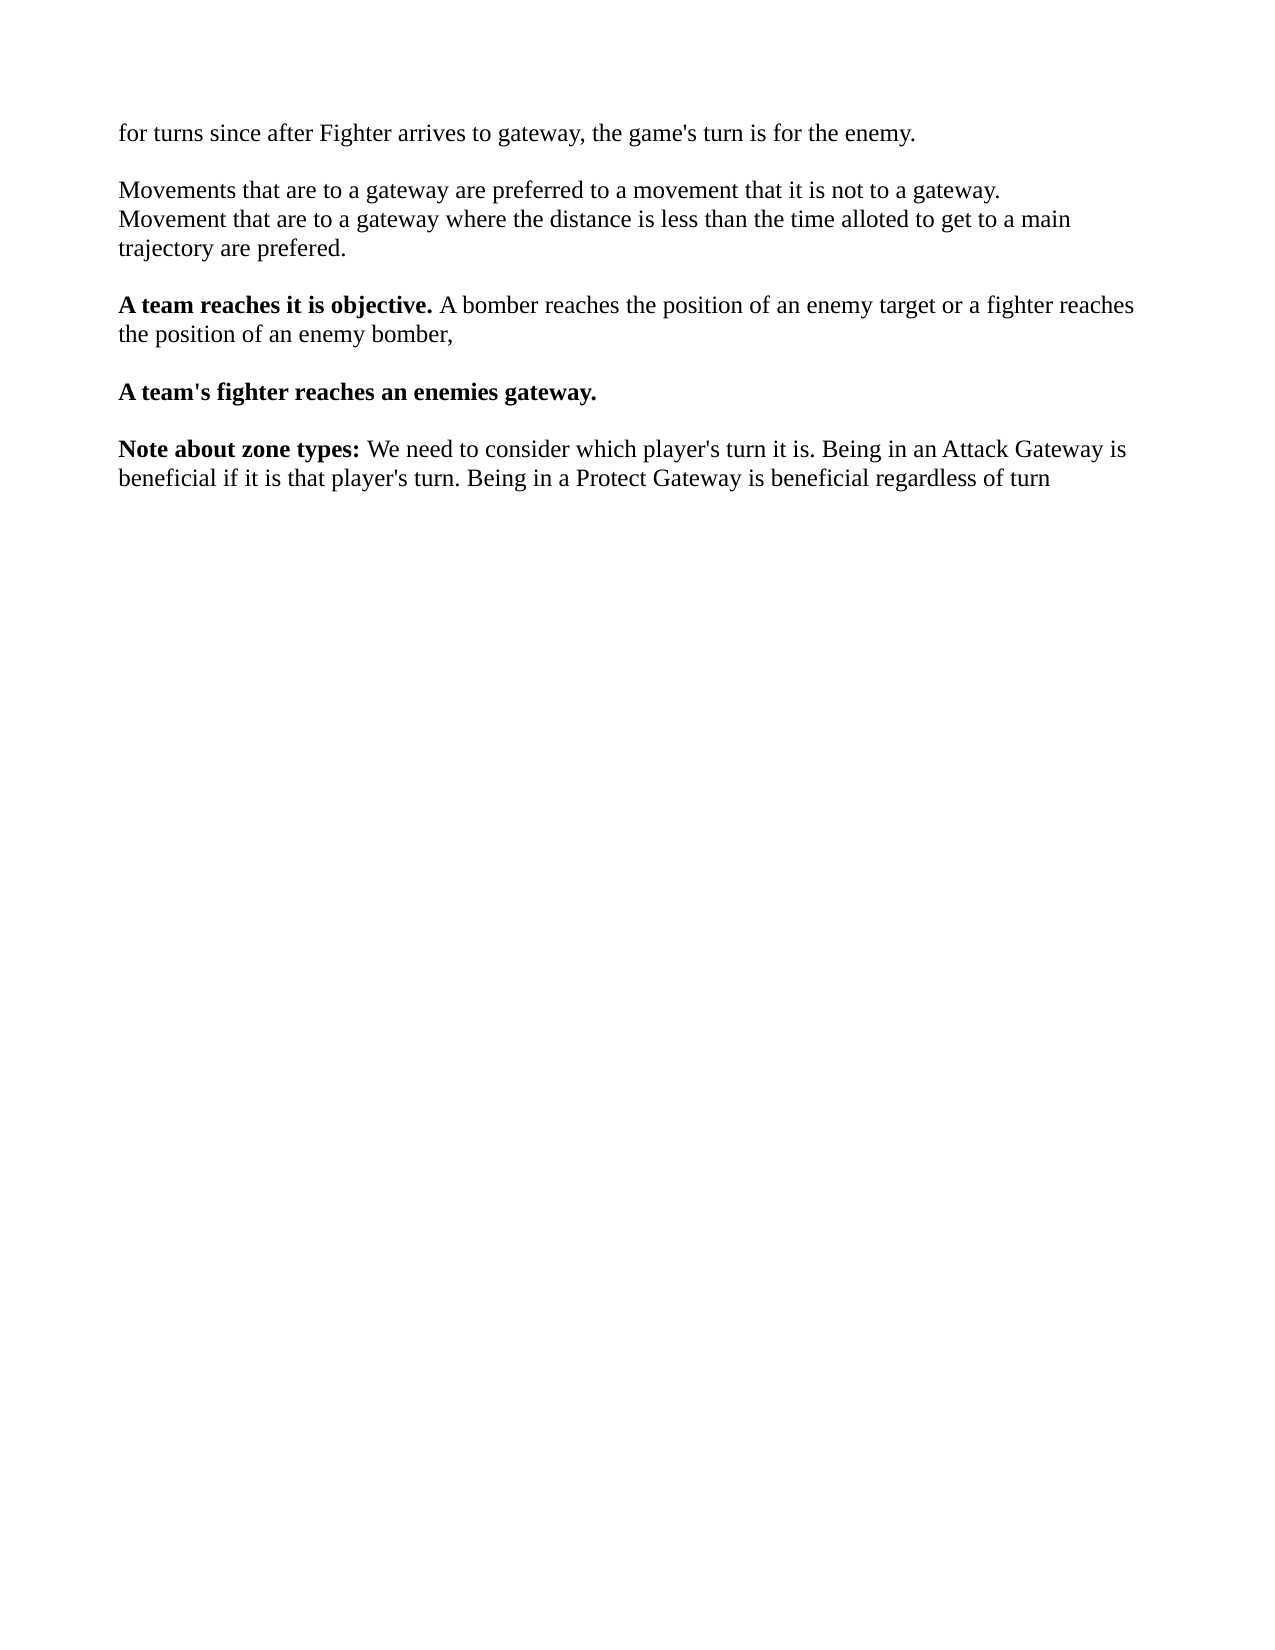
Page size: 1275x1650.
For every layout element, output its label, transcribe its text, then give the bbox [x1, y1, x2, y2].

text A team's fighter reaches an enemies gateway. [118, 377, 1157, 406]
text Note about zone types: We need to consider which player's turn it is. Being in an Attack Gateway is beneficial if it is that player's turn. Being in a Protect Gateway is beneficial regardless of turn [118, 434, 1157, 492]
text Movements that are to a gateway are preferred to a movement that it is not to a gateway. [118, 176, 1157, 204]
text for turns since after Fighter arrives to gateway, the game's turn is for the enemy. [118, 118, 1157, 147]
text A team reaches it is objective. A bomber reaches the position of an enemy target or a fighter reaches the position of an enemy bomber, [118, 291, 1157, 348]
text Movement that are to a gateway where the distance is less than the time alloted to get to a main trajectory are prefered. [118, 204, 1157, 262]
